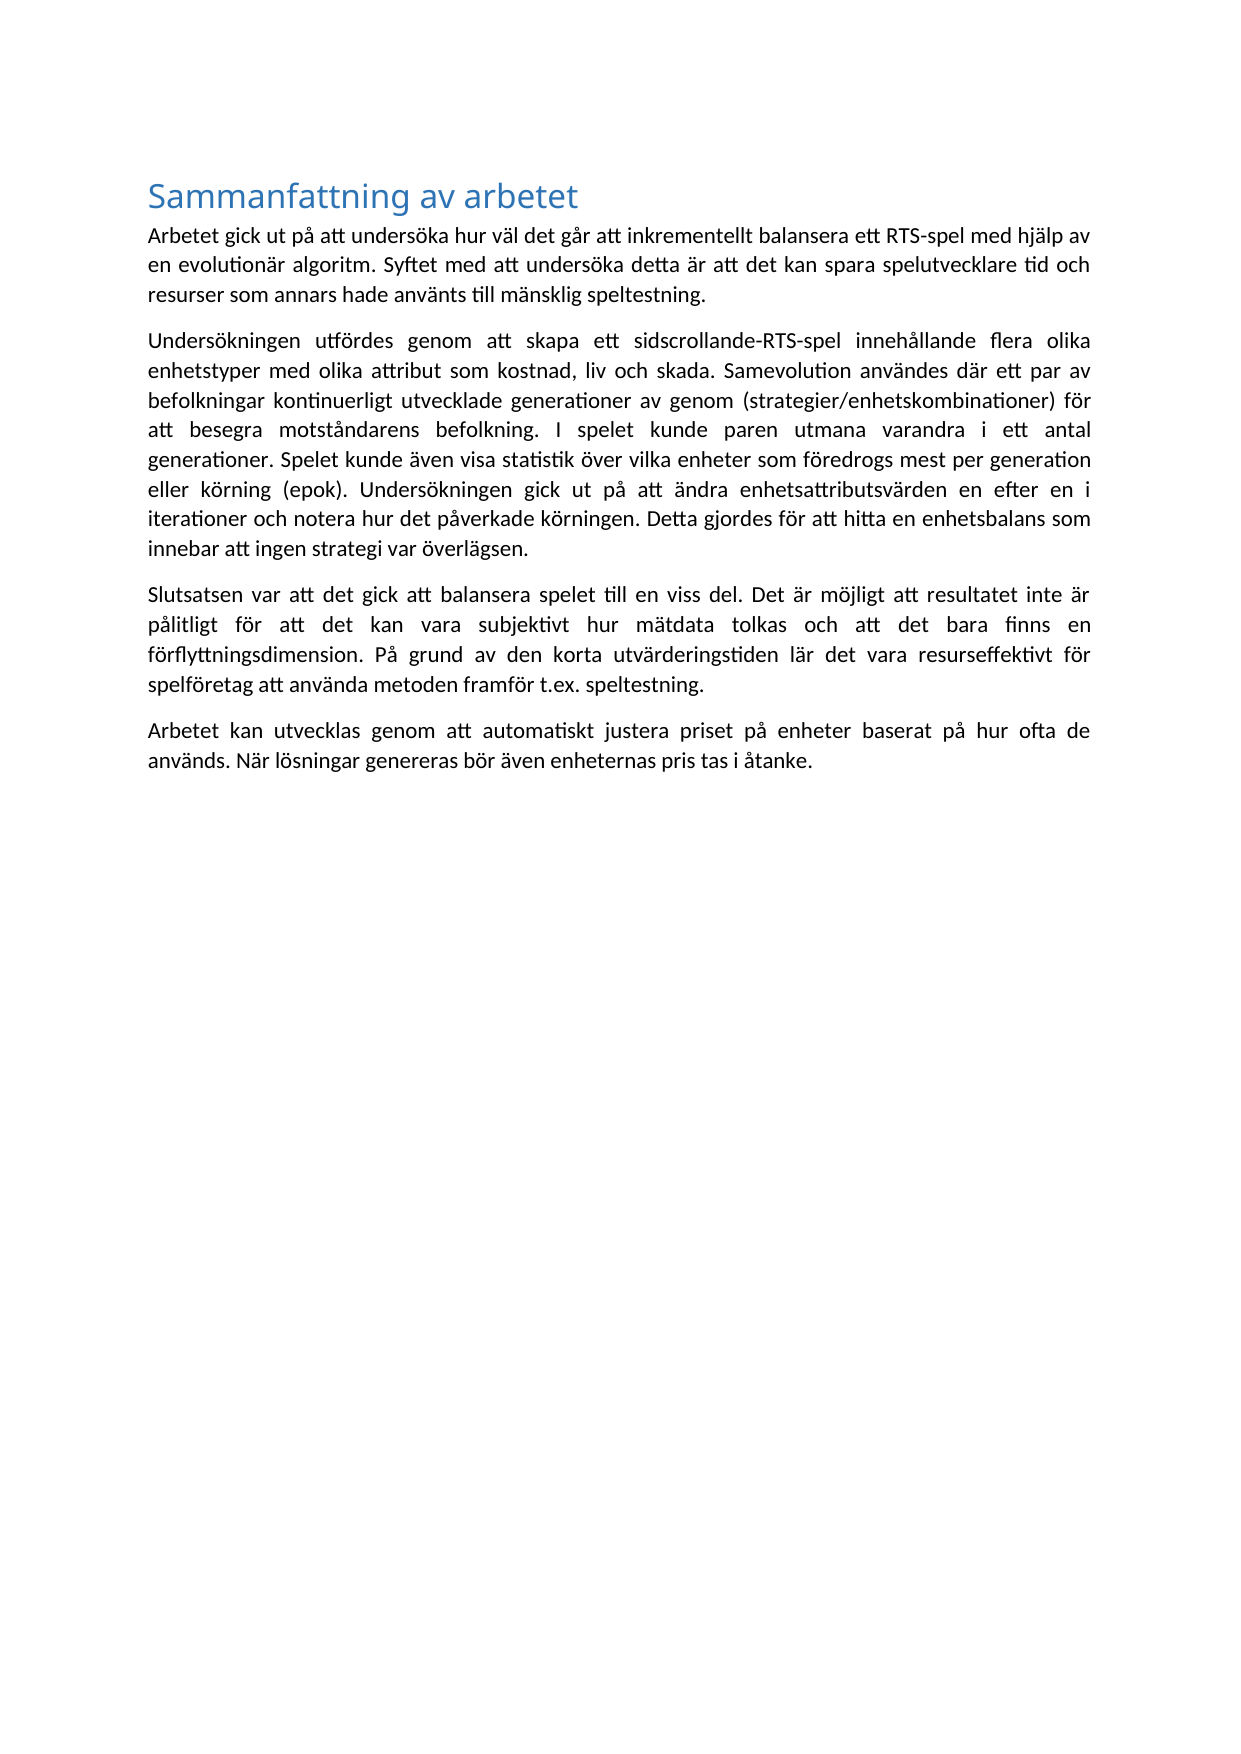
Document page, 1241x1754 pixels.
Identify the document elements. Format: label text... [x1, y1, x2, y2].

subtitle Sammanfattning av arbetet [148, 173, 1093, 218]
text Undersökningen utfördes genom att skapa ett sidscrollande-RTS-spel innehållande flera olika enhetstyper med olika attribut som kostnad, liv och skada. Samevolution användes där ett par av befolkningar kontinuerligt utvecklade generationer av genom (strategier/enhetskombinationer) för att besegra motståndarens befolkning. I spelet kunde paren utmana varandra i ett antal generationer. Spelet kunde även visa statistik över vilka enheter som föredrogs mest per generation eller körning (epok). Undersökningen gick ut på att ändra enhetsattributsvärden en efter en i iterationer och notera hur det påverkade körningen. Detta gjordes för att hitta en enhetsbalans som innebar att ingen strategi var överlägsen. [148, 326, 1093, 562]
text Slutsatsen var att det gick att balansera spelet till en viss del. Det är möjligt att resultatet inte är pålitligt för att det kan vara subjektivt hur mätdata tolkas och att det bara finns en förflyttningsdimension. På grund av den korta utvärderingstiden lär det vara resurseffektivt för spelföretag att använda metoden framför t.ex. speltestning. [148, 581, 1093, 698]
text Arbetet gick ut på att undersöka hur väl det går att inkrementellt balansera ett RTS-spel med hjälp av en evolutionär algoritm. Syftet med att undersöka detta är att det kan spara spelutvecklare tid och resurser som annars hade använts till mänsklig speltestning. [148, 221, 1093, 308]
text Arbetet kan utvecklas genom att automatiskt justera priset på enheter baserat på hur ofta de används. När lösningar genereras bör även enheternas pris tas i åtanke. [148, 716, 1093, 774]
